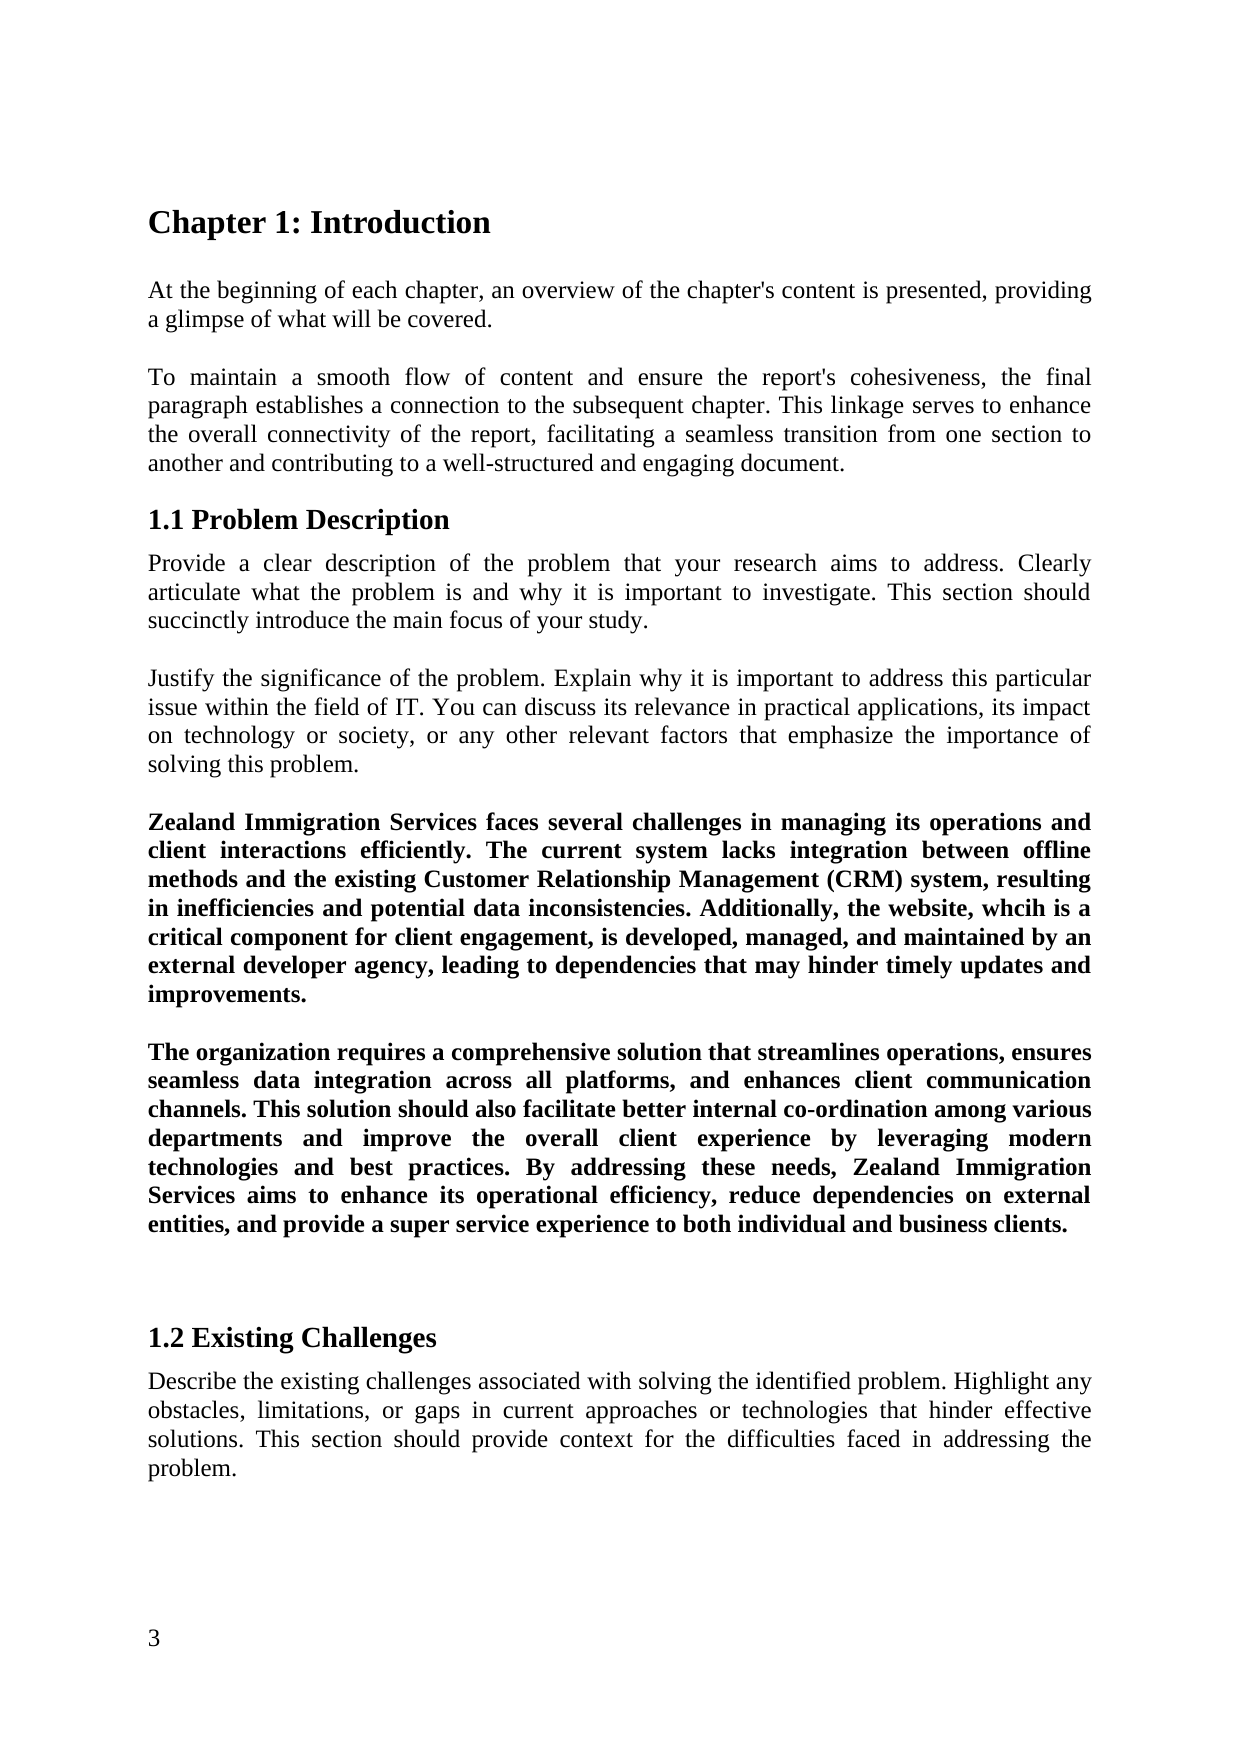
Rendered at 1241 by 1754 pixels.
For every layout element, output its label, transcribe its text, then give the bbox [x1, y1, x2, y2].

text Describe the existing challenges associated with solving the identified problem. Highlight any obstacles, limitations, or gaps in current approaches or technologies that hinder effective solutions. This section should provide context for the difficulties faced in addressing the problem. [148, 1366, 1092, 1481]
text Provide a clear description of the problem that your research aims to address. Clearly articulate what the problem is and why it is important to investigate. This section should succinctly introduce the main focus of your study. [148, 548, 1092, 634]
subtitle 1.1 Problem Description [148, 502, 1092, 535]
text Zealand Immigration Services faces several challenges in managing its operations and client interactions efficiently. The current system lacks integration between offline methods and the existing Customer Relationship Management (CRM) system, resulting in inefficiencies and potential data inconsistencies. Additionally, the website, whcih is a critical component for client engagement, is developed, managed, and maintained by an external developer agency, leading to dependencies that may hinder timely updates and improvements. The organization requires a comprehensive solution that streamlines operations, ensures seamless data integration across all platforms, and enhances client communication channels. This solution should also facilitate better internal co-ordination among various departments and improve the overall client experience by leveraging modern technologies and best practices. By addressing these needs, Zealand Immigration Services aims to enhance its operational efficiency, reduce dependencies on external entities, and provide a super service experience to both individual and business clients. [148, 807, 1092, 1238]
subtitle 1.2 Existing Challenges [148, 1320, 1092, 1354]
text Justify the significance of the problem. Explain why it is important to address this particular issue within the field of IT. You can discuss its relevance in practical applications, its impact on technology or society, or any other relevant factors that emphasize the importance of solving this problem. [148, 663, 1092, 778]
text To maintain a smooth flow of content and ensure the report's cohesiveness, the final paragraph establishes a connection to the subsequent chapter. This linkage serves to enhance the overall connectivity of the report, facilitating a seamless transition from one section to another and contributing to a well-structured and engaging document. [148, 362, 1092, 477]
text At the beginning of each chapter, an overview of the chapter's content is presented, providing a glimpse of what will be covered. [148, 276, 1092, 333]
subtitle Chapter 1: Introduction [148, 202, 1092, 241]
